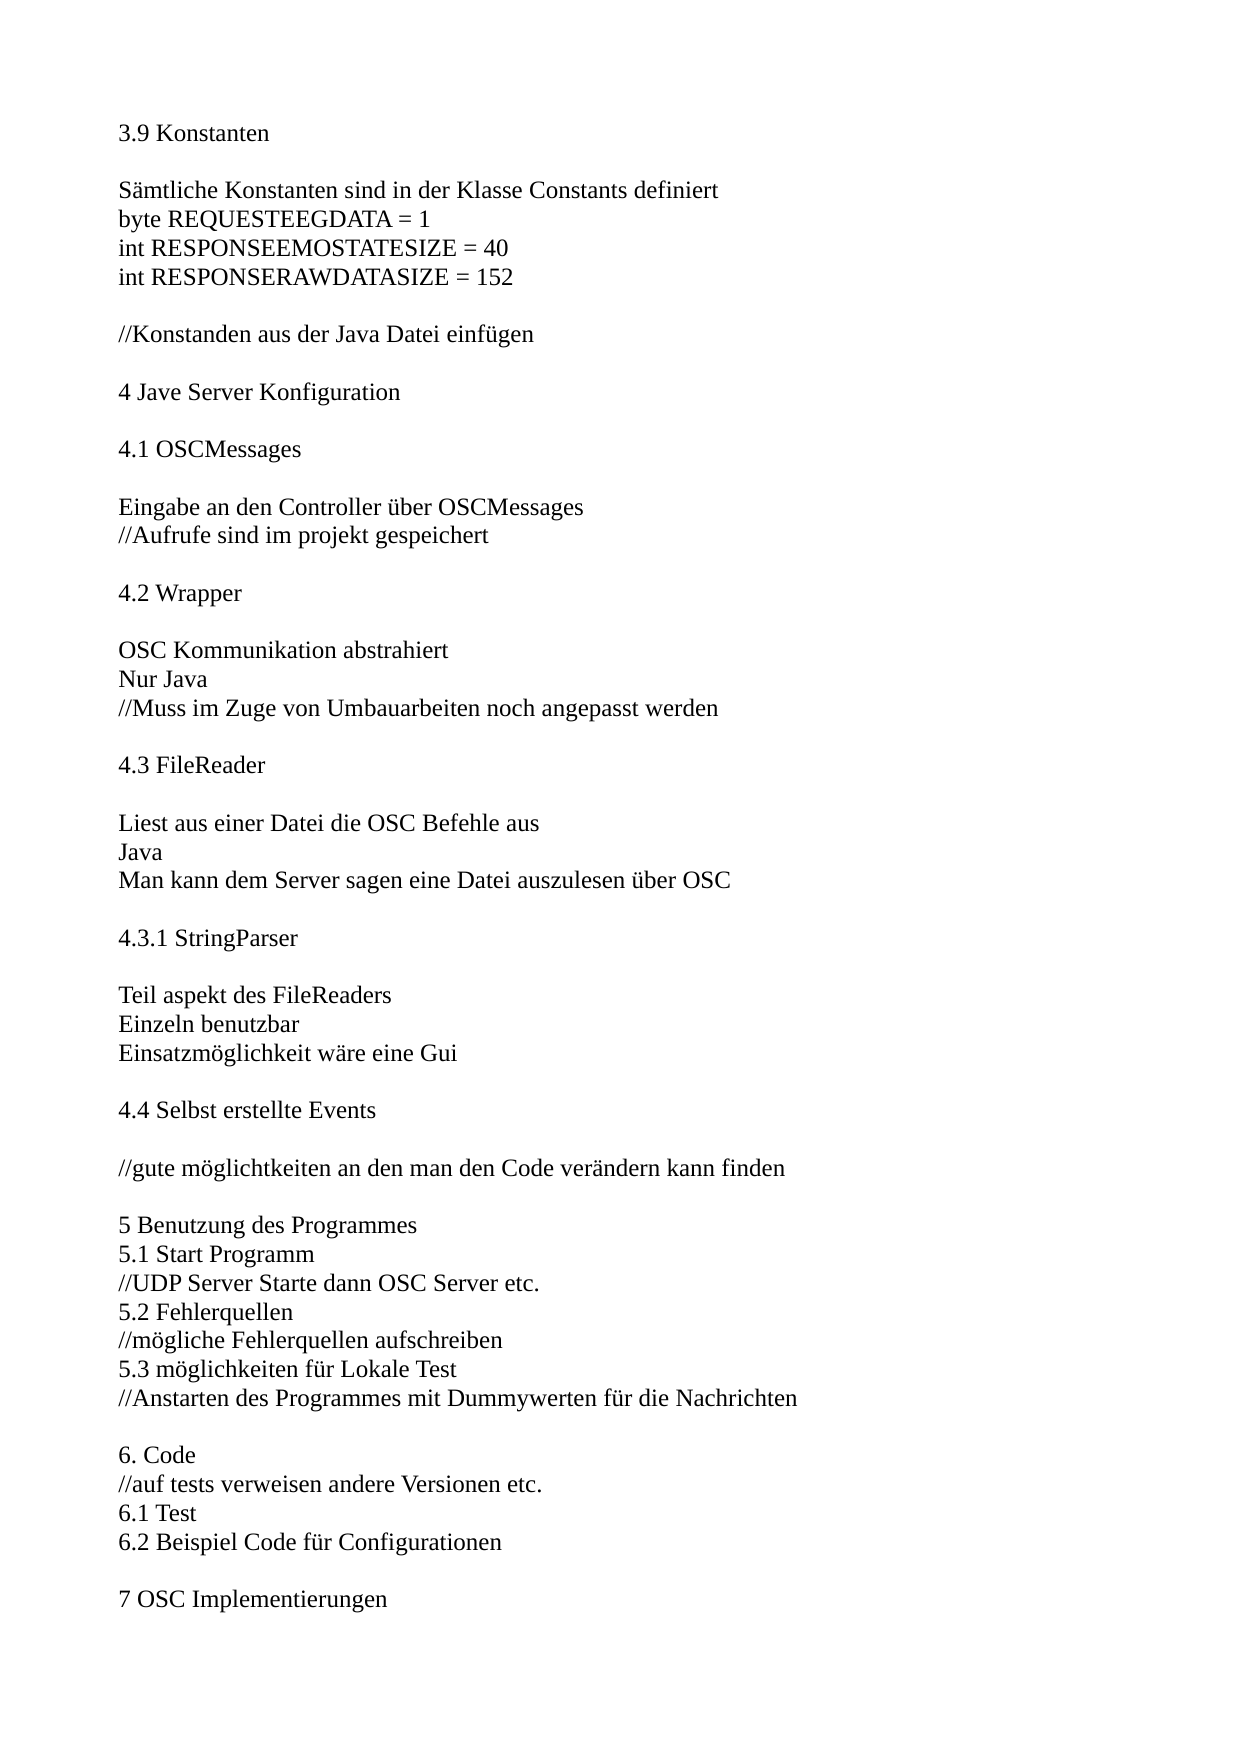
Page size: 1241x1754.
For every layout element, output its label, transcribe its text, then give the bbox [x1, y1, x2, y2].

text 6. Code [118, 1441, 1122, 1469]
text 5.3 möglichkeiten für Lokale Test [118, 1354, 1122, 1383]
text byte REQUESTEEGDATA = 1 [118, 204, 1122, 233]
text 5.1 Start Programm [118, 1239, 1122, 1268]
text Nur Java [118, 664, 1122, 693]
text Teil aspekt des FileReaders [118, 981, 1122, 1009]
text 4.3 FileReader [118, 751, 1122, 779]
text Java [118, 837, 1122, 866]
text 4 Jave Server Konfiguration [118, 377, 1122, 406]
text 6.1 Test [118, 1498, 1122, 1527]
text //Aufrufe sind im projekt gespeichert [118, 521, 1122, 549]
text Einzeln benutzbar [118, 1009, 1122, 1038]
text Einsatzmöglichkeit wäre eine Gui [118, 1038, 1122, 1067]
text int RESPONSERAWDATASIZE = 152 [118, 262, 1122, 291]
text 4.1 OSCMessages [118, 434, 1122, 463]
text //Anstarten des Programmes mit Dummywerten für die Nachrichten [118, 1383, 1122, 1412]
text //Konstanden aus der Java Datei einfügen [118, 319, 1122, 348]
text 4.3.1 StringParser [118, 923, 1122, 952]
text //auf tests verweisen andere Versionen etc. [118, 1469, 1122, 1498]
text 6.2 Beispiel Code für Configurationen [118, 1527, 1122, 1556]
text Eingabe an den Controller über OSCMessages [118, 492, 1122, 521]
text 4.2 Wrapper [118, 578, 1122, 607]
text 4.4 Selbst erstellte Events [118, 1096, 1122, 1124]
text int RESPONSEEMOSTATESIZE = 40 [118, 233, 1122, 262]
text 7 OSC Implementierungen [118, 1584, 1122, 1613]
text Liest aus einer Datei die OSC Befehle aus [118, 808, 1122, 837]
text //mögliche Fehlerquellen aufschreiben [118, 1326, 1122, 1354]
text //UDP Server Starte dann OSC Server etc. [118, 1268, 1122, 1297]
text 5.2 Fehlerquellen [118, 1297, 1122, 1326]
text Sämtliche Konstanten sind in der Klasse Constants definiert [118, 176, 1122, 204]
text 3.9 Konstanten [118, 118, 1122, 147]
text //Muss im Zuge von Umbauarbeiten noch angepasst werden [118, 693, 1122, 722]
text Man kann dem Server sagen eine Datei auszulesen über OSC [118, 866, 1122, 894]
text //gute möglichtkeiten an den man den Code verändern kann finden [118, 1153, 1122, 1182]
text OSC Kommunikation abstrahiert [118, 636, 1122, 664]
text 5 Benutzung des Programmes [118, 1211, 1122, 1239]
